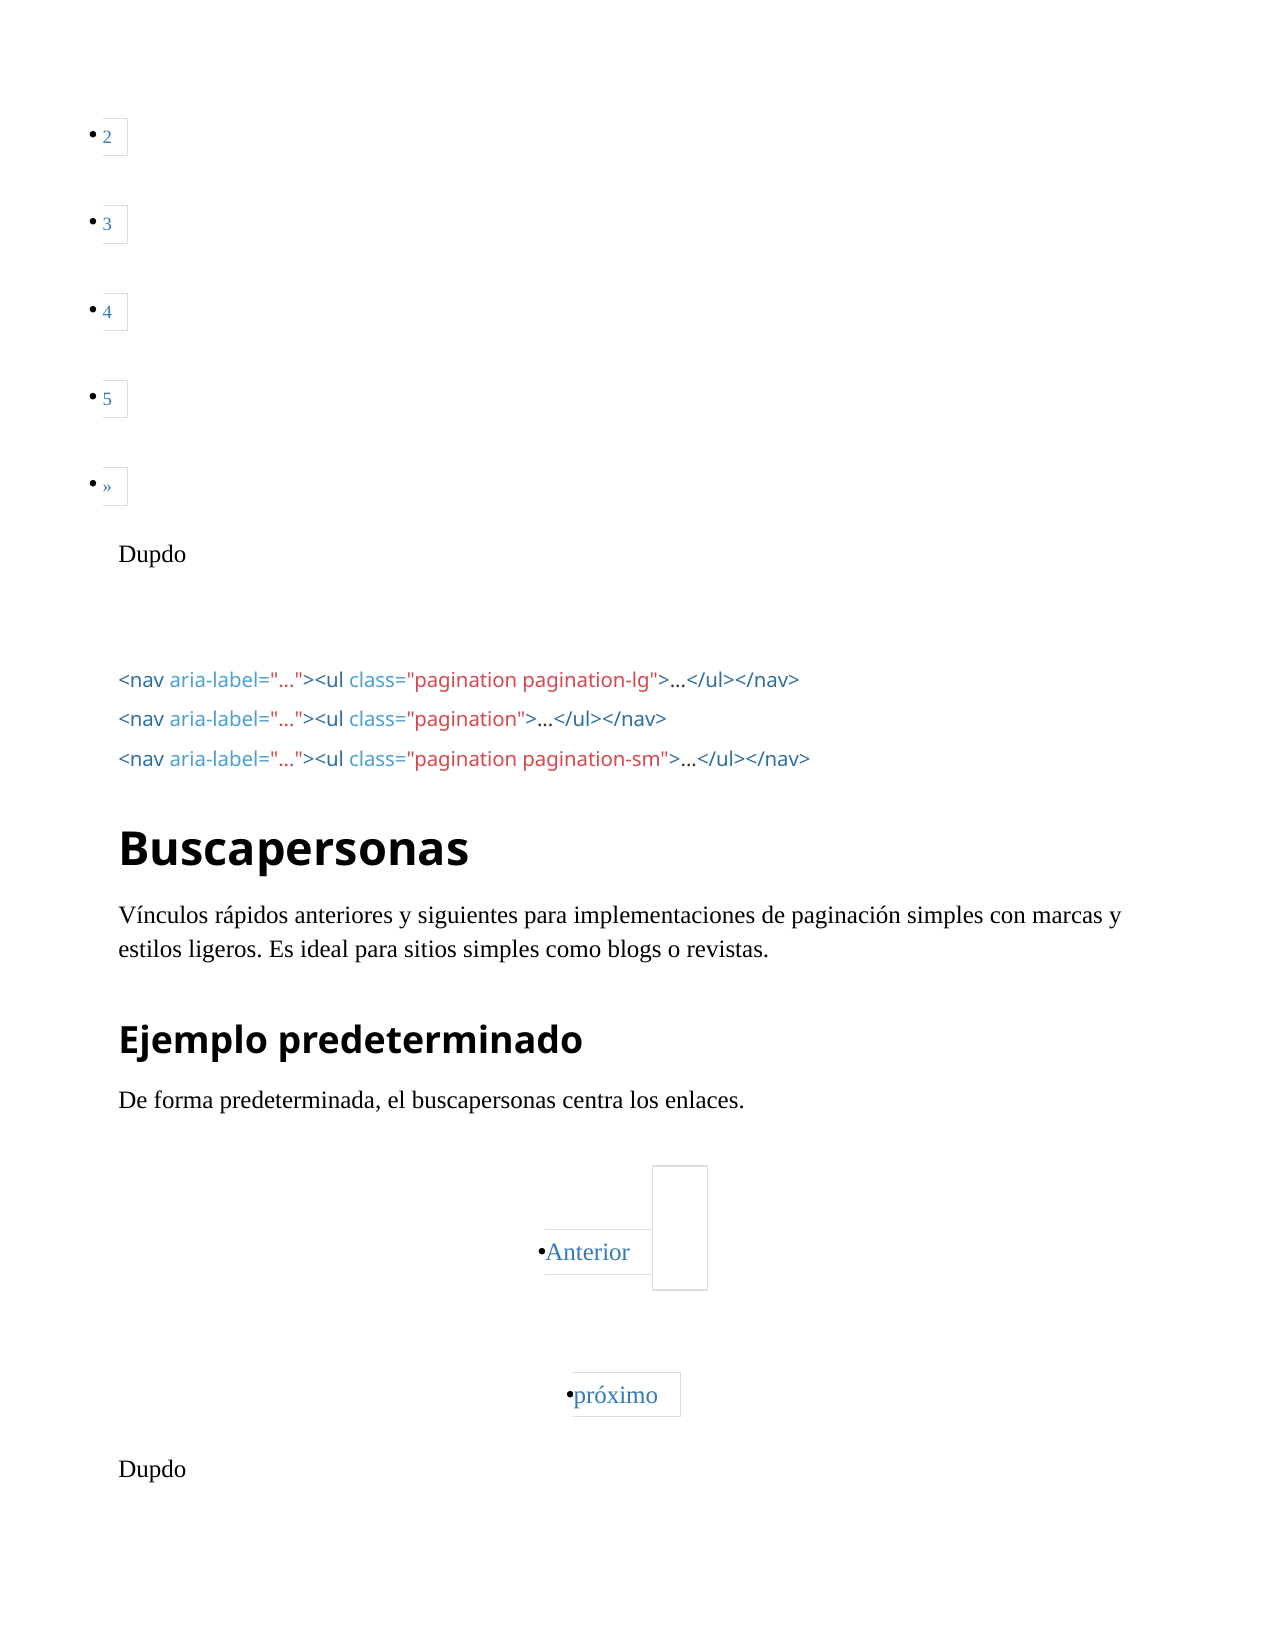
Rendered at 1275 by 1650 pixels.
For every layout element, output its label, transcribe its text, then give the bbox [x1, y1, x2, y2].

subtitle Buscapersonas [118, 815, 1157, 879]
text Vínculos rápidos anteriores y siguientes para implementaciones de paginación simples con marcas y estilos ligeros. Es ideal para sitios simples como blogs o revistas. [118, 901, 1157, 962]
subtitle Ejemplo predeterminado [118, 1013, 1157, 1064]
list 4 [118, 294, 127, 330]
list 5 [118, 381, 127, 417]
text Dupdo [118, 539, 1157, 568]
list 3 [128, 205, 1157, 243]
list » [118, 468, 127, 505]
list [653, 1167, 707, 1289]
list 2 [118, 119, 127, 155]
text Dupdo [118, 1454, 1157, 1483]
list próximo [118, 1372, 680, 1417]
text <nav aria-label="..."><ul class="pagination pagination-lg">...</ul></nav> [118, 666, 1157, 693]
list 5 [128, 380, 1157, 417]
list 4 [128, 293, 1157, 330]
list [708, 1165, 1157, 1291]
list 2 [128, 118, 1157, 156]
text <nav aria-label="..."><ul class="pagination">...</ul></nav> [118, 705, 1157, 733]
text De forma predeterminada, el buscapersonas centra los enlaces. [118, 1085, 1157, 1114]
list [681, 1372, 1157, 1417]
text <nav aria-label="..."><ul class="pagination pagination-sm">...</ul></nav> [118, 744, 1157, 772]
list 3 [118, 206, 127, 243]
list Anterior [118, 1165, 652, 1291]
list » [128, 467, 1157, 505]
